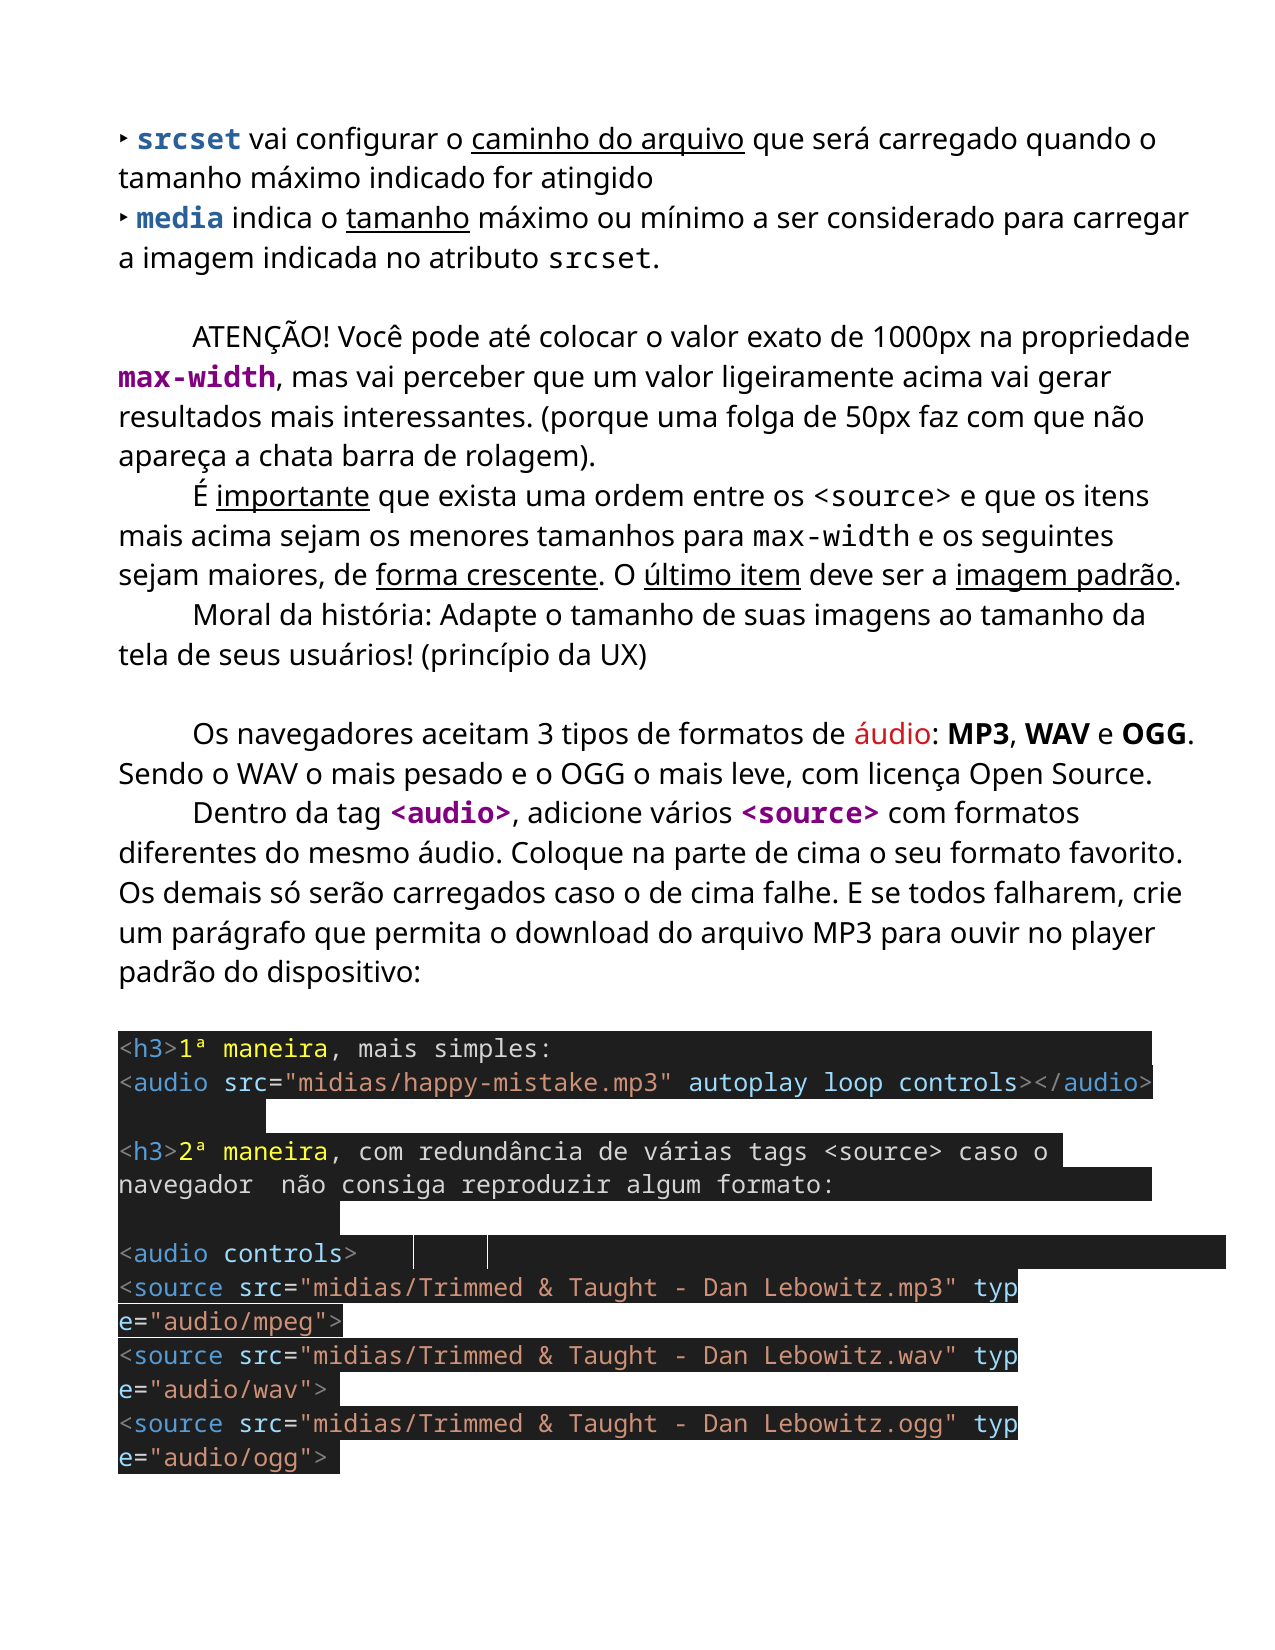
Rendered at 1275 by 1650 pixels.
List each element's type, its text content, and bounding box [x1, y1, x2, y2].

text ‣ srcset vai configurar o caminho do arquivo que será carregado quando o tamanho máximo indicado for atingido [118, 118, 1198, 197]
text <audio src="midias/happy-mistake.mp3" autoplay loop controls></audio> [118, 1065, 1157, 1133]
text Dentro da tag <audio>, adicione vários <source> com formatos diferentes do mesmo áudio. Coloque na parte de cima o seu formato favorito. Os demais só serão carregados caso o de cima falhe. E se todos falharem, crie um parágrafo que permita o download do arquivo MP3 para ouvir no player padrão do dispositivo: [118, 793, 1198, 991]
text ATENÇÃO! Você pode até colocar o valor exato de 1000px na propriedade max-width, mas vai perceber que um valor ligeiramente acima vai gerar resultados mais interessantes. (porque uma folga de 50px faz com que não apareça a chata barra de rolagem). [118, 317, 1198, 475]
text É importante que exista uma ordem entre os <source> e que os itens mais acima sejam os menores tamanhos para max-width e os seguintes sejam maiores, de forma crescente. O último item deve ser a imagem padrão. [118, 475, 1198, 594]
text Os navegadores aceitam 3 tipos de formatos de áudio: MP3, WAV e OGG. Sendo o WAV o mais pesado e o OGG o mais leve, com licença Open Source. [118, 713, 1198, 793]
text <h3>1ª maneira, mais simples: [118, 1031, 1198, 1065]
text <source src="midias/Trimmed & Taught - Dan Lebowitz.wav" type="audio/wav"> [118, 1337, 1157, 1406]
text <audio controls> [118, 1235, 1157, 1269]
text <source src="midias/Trimmed & Taught - Dan Lebowitz.mp3" type="audio/mpeg"> [118, 1269, 1157, 1337]
text <h3>2ª maneira, com redundância de várias tags <source> caso o navegador não consiga reproduzir algum formato: [118, 1133, 1157, 1235]
text <source src="midias/Trimmed & Taught - Dan Lebowitz.ogg" type="audio/ogg"> [118, 1406, 1157, 1474]
text ‣ media indica o tamanho máximo ou mínimo a ser considerado para carregar a imagem indicada no atributo srcset. [118, 197, 1198, 277]
text Moral da história: Adapte o tamanho de suas imagens ao tamanho da tela de seus usuários! (princípio da UX) [118, 594, 1198, 674]
